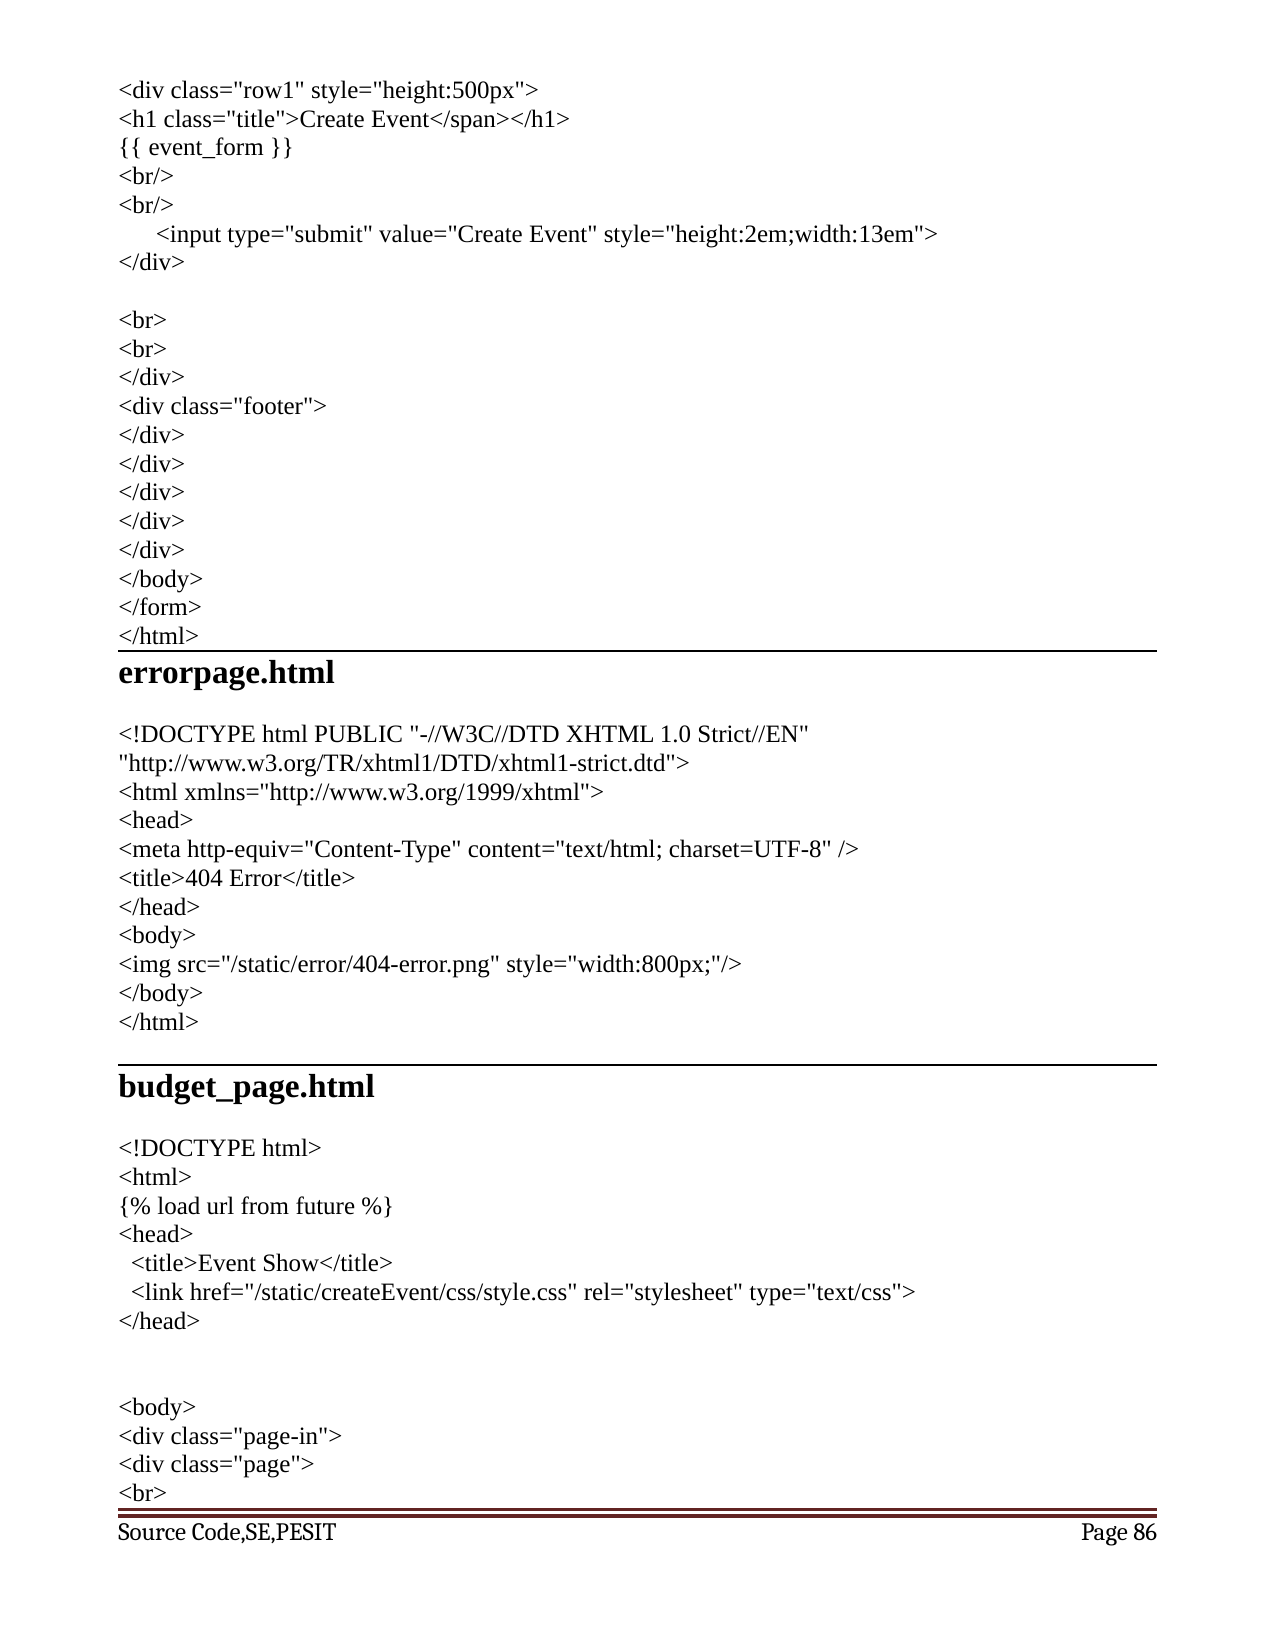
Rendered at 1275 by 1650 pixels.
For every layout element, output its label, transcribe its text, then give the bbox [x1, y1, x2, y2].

text <h1 class="title">Create Event</span></h1> [118, 104, 1157, 132]
text </div> [118, 449, 1157, 477]
text <head> [118, 805, 1157, 834]
text <body> [118, 920, 1157, 949]
text <head> [118, 1219, 1157, 1248]
text <br> [118, 1478, 1157, 1507]
text <br/> [118, 161, 1157, 190]
text <html> [118, 1162, 1157, 1191]
text </div> [118, 420, 1157, 449]
text </head> [118, 892, 1157, 920]
text <input type="submit" value="Create Event" style="height:2em;width:13em"> [118, 219, 1157, 247]
text errorpage.html [118, 652, 1157, 690]
text </body> [118, 978, 1157, 1007]
text <br/> [118, 190, 1157, 219]
text budget_page.html [118, 1066, 1157, 1104]
text </div> [118, 362, 1157, 391]
text </div> [118, 247, 1157, 276]
text {{ event_form }} [118, 132, 1157, 161]
text <!DOCTYPE html PUBLIC "-//W3C//DTD XHTML 1.0 Strict//EN" "http://www.w3.org/TR/xhtml1/DTD/xhtml1-strict.dtd"> [118, 719, 1157, 777]
text </html> [118, 1007, 1157, 1035]
text </div> [118, 477, 1157, 506]
text <br> [118, 334, 1157, 362]
text <body> [118, 1392, 1157, 1421]
text <title>404 Error</title> [118, 863, 1157, 892]
text <title>Event Show</title> [118, 1248, 1157, 1277]
text <div class="footer"> [118, 391, 1157, 420]
text <html xmlns="http://www.w3.org/1999/xhtml"> [118, 777, 1157, 805]
text {% load url from future %} [118, 1191, 1157, 1219]
text </body> [118, 564, 1157, 592]
text <div class="row1" style="height:500px"> [118, 75, 1157, 104]
text </div> [118, 535, 1157, 564]
text <link href="/static/createEvent/css/style.css" rel="stylesheet" type="text/css"> [118, 1277, 1157, 1306]
text </head> [118, 1306, 1157, 1334]
text <img src="/static/error/404-error.png" style="width:800px;"/> [118, 949, 1157, 978]
text </html> [118, 621, 1157, 650]
text </div> [118, 506, 1157, 535]
text <div class="page"> [118, 1449, 1157, 1478]
text <meta http-equiv="Content-Type" content="text/html; charset=UTF-8" /> [118, 834, 1157, 863]
text <br> [118, 305, 1157, 334]
text <div class="page-in"> [118, 1421, 1157, 1449]
text </form> [118, 592, 1157, 621]
text <!DOCTYPE html> [118, 1133, 1157, 1162]
